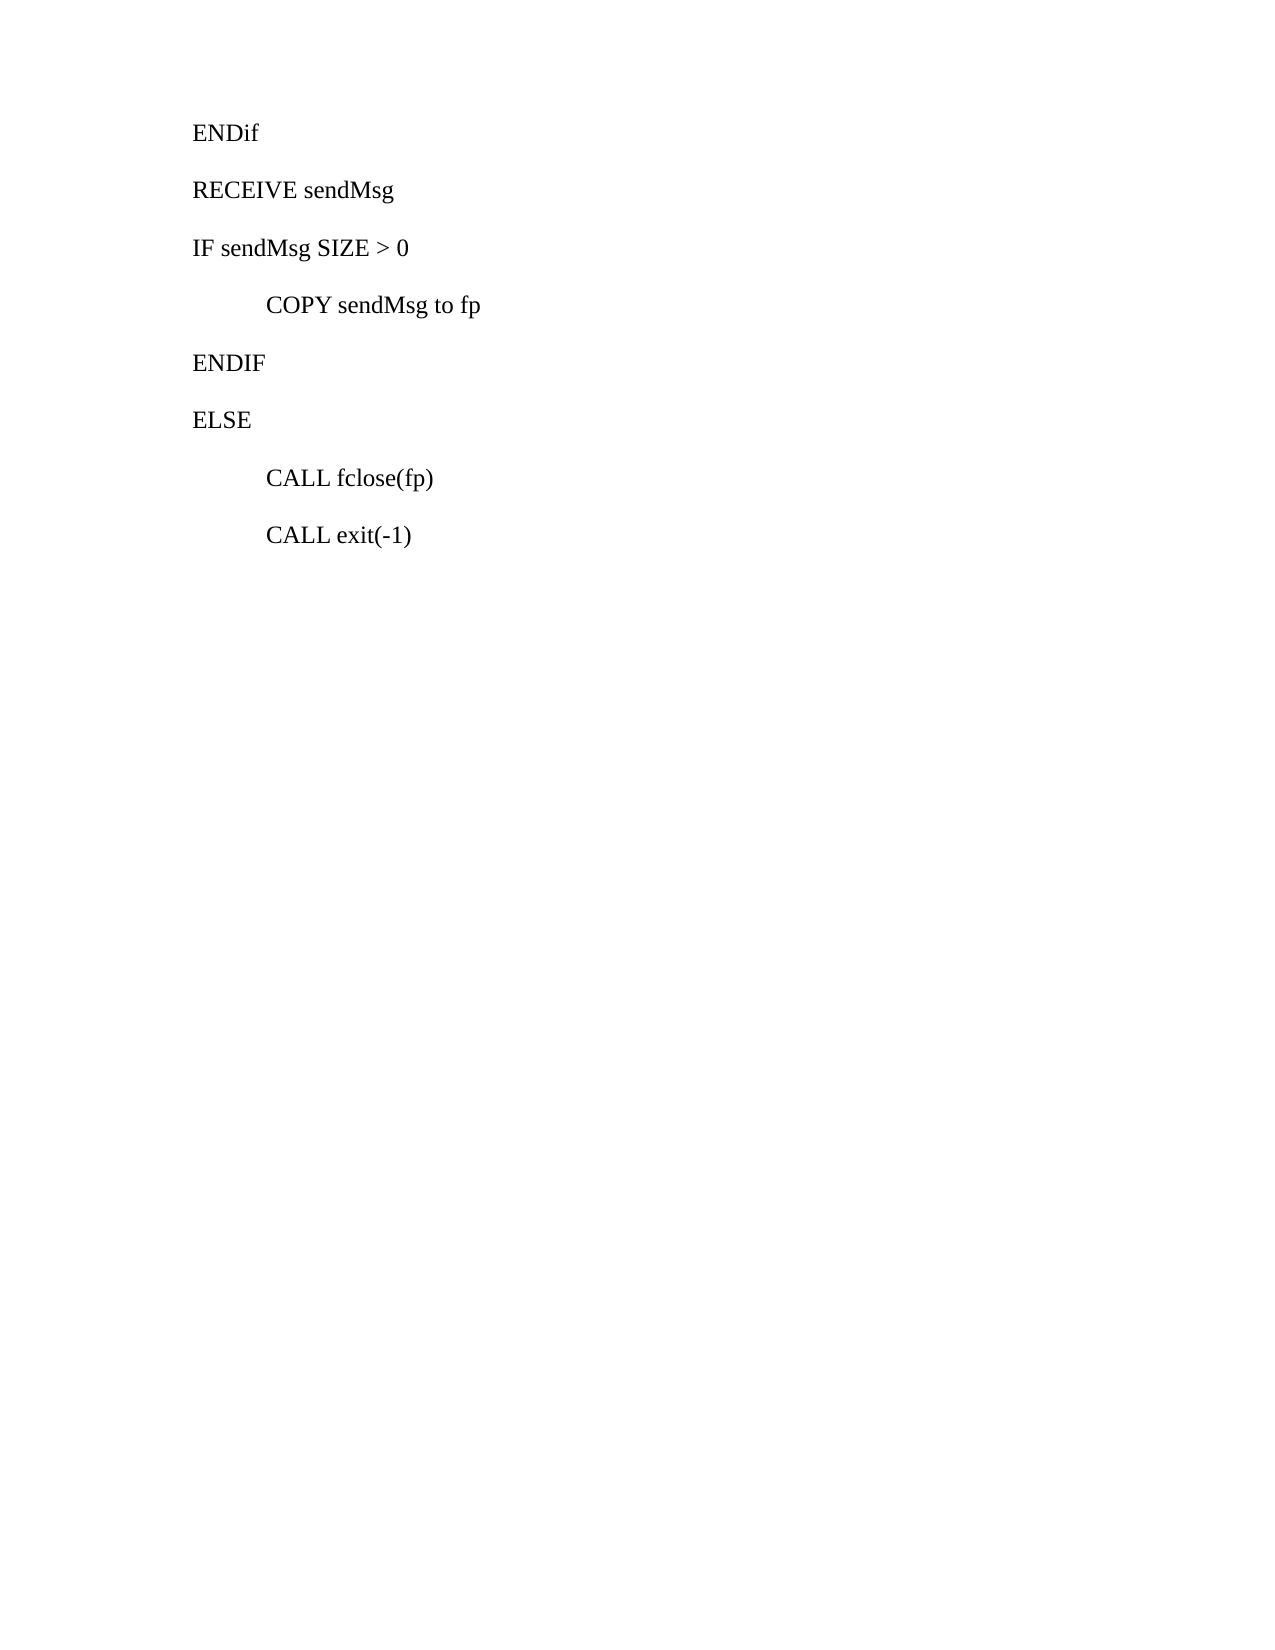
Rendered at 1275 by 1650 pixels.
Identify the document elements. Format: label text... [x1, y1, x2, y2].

text IF sendMsg SIZE > 0 [118, 233, 1157, 262]
text RECEIVE sendMsg [118, 176, 1157, 204]
text ENDif [118, 118, 1157, 147]
text COPY sendMsg to fp [118, 291, 1157, 319]
text ENDIF [118, 348, 1157, 377]
text ELSE [118, 406, 1157, 434]
text CALL exit(-1) [118, 521, 1157, 549]
text CALL fclose(fp) [118, 463, 1157, 492]
